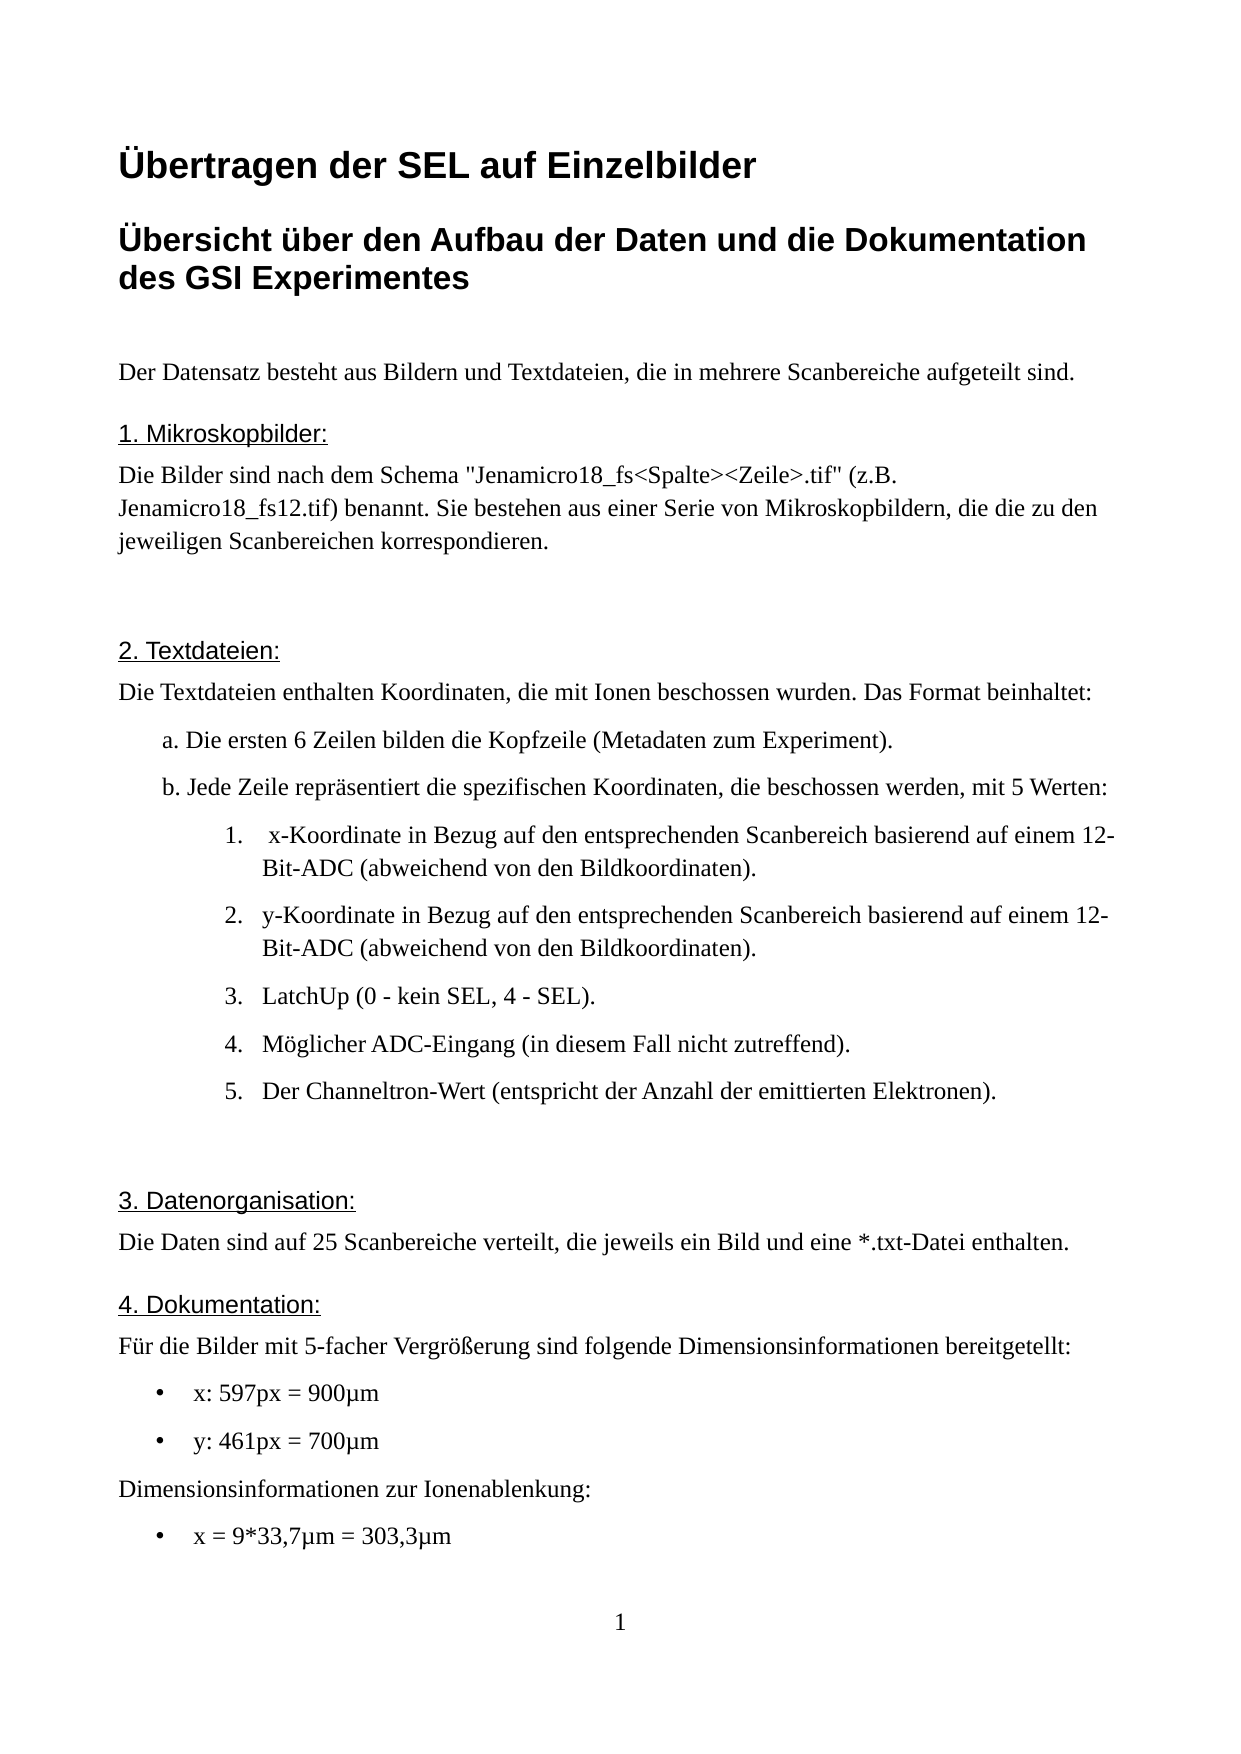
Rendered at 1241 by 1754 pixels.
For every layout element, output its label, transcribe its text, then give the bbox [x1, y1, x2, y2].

list x = 9*33,7µm = 303,3µm [156, 1521, 1122, 1550]
text a. Die ersten 6 Zeilen bilden die Kopfzeile (Metadaten zum Experiment). [118, 725, 1122, 753]
subtitle 3. Datenorganisation: [118, 1186, 1122, 1215]
text Der Datensatz besteht aus Bildern und Textdateien, die in mehrere Scanbereiche aufgeteilt sind. [118, 357, 1122, 385]
text b. Jede Zeile repräsentiert die spezifischen Koordinaten, die beschossen werden, mit 5 Werten: [118, 772, 1122, 801]
text Dimensionsinformationen zur Ionenablenkung: [118, 1474, 1122, 1502]
list x: 597px = 900µm [156, 1378, 1122, 1407]
text Die Textdateien enthalten Koordinaten, die mit Ionen beschossen wurden. Das Format beinhaltet: [118, 677, 1122, 706]
list y: 461px = 700µm [156, 1426, 1122, 1455]
text Für die Bilder mit 5-facher Vergrößerung sind folgende Dimensionsinformationen bereitgetellt: [118, 1331, 1122, 1359]
text Die Bilder sind nach dem Schema "Jenamicro18_fs<Spalte><Zeile>.tif" (z.B. Jenamicro18_fs12.tif) benannt. Sie bestehen aus einer Serie von Mikroskopbildern, die die zu den jeweiligen Scanbereichen korrespondieren. [118, 460, 1122, 555]
subtitle Übertragen der SEL auf Einzelbilder [118, 143, 1122, 186]
list LatchUp (0 - kein SEL, 4 - SEL). [224, 981, 1122, 1010]
text Die Daten sind auf 25 Scanbereiche verteilt, die jeweils ein Bild und eine *.txt-Datei enthalten. [118, 1227, 1122, 1256]
list Der Channeltron-Wert (entspricht der Anzahl der emittierten Elektronen). [224, 1076, 1122, 1105]
subtitle 4. Dokumentation: [118, 1289, 1122, 1318]
list y-Koordinate in Bezug auf den entsprechenden Scanbereich basierend auf einem 12-Bit-ADC (abweichend von den Bildkoordinaten). [224, 901, 1122, 962]
list Möglicher ADC-Eingang (in diesem Fall nicht zutreffend). [224, 1029, 1122, 1057]
subtitle 2. Textdateien: [118, 636, 1122, 664]
subtitle Übersicht über den Aufbau der Daten und die Dokumentation des GSI Experimentes [118, 219, 1122, 296]
list x-Koordinate in Bezug auf den entsprechenden Scanbereich basierend auf einem 12-Bit-ADC (abweichend von den Bildkoordinaten). [224, 820, 1122, 882]
subtitle 1. Mikroskopbilder: [118, 419, 1122, 447]
